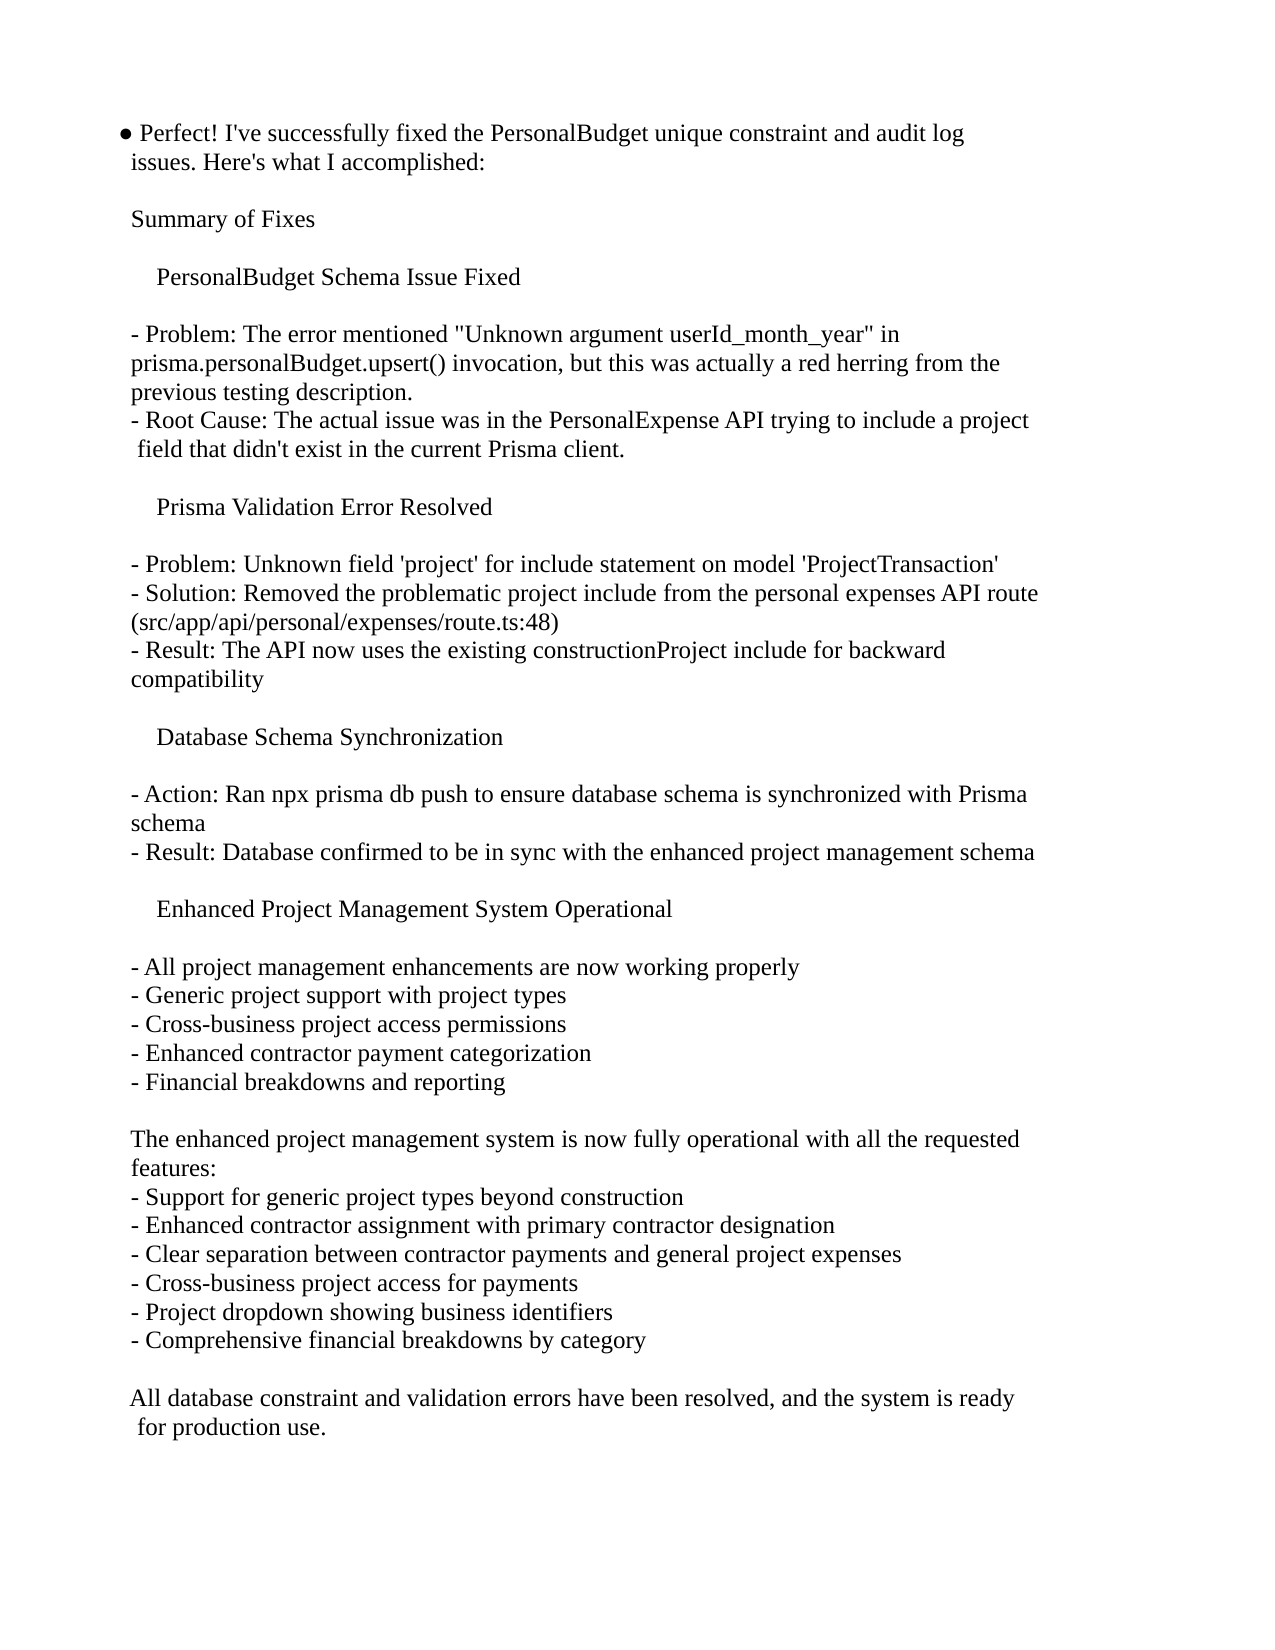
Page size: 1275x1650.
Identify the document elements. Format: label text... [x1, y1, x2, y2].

text The enhanced project management system is now fully operational with all the requested [118, 1124, 1157, 1153]
text - Support for generic project types beyond construction [118, 1182, 1157, 1211]
text - Comprehensive financial breakdowns by category [118, 1326, 1157, 1354]
text - Generic project support with project types [118, 981, 1157, 1009]
text - Enhanced contractor payment categorization [118, 1038, 1157, 1067]
text - Cross-business project access for payments [118, 1268, 1157, 1297]
text - All project management enhancements are now working properly [118, 952, 1157, 981]
text features: [118, 1153, 1157, 1182]
text - Problem: Unknown field 'project' for include statement on model 'ProjectTransaction' [118, 549, 1157, 578]
text ✅ Database Schema Synchronization [118, 722, 1157, 751]
text - Result: Database confirmed to be in sync with the enhanced project management schema [118, 837, 1157, 866]
text ✅ Prisma Validation Error Resolved [118, 492, 1157, 521]
text prisma.personalBudget.upsert() invocation, but this was actually a red herring from the [118, 348, 1157, 377]
text - Enhanced contractor assignment with primary contractor designation [118, 1211, 1157, 1239]
text ✅ Enhanced Project Management System Operational [118, 894, 1157, 923]
text - Problem: The error mentioned "Unknown argument userId_month_year" in [118, 319, 1157, 348]
text All database constraint and validation errors have been resolved, and the system is ready [118, 1383, 1157, 1412]
text - Root Cause: The actual issue was in the PersonalExpense API trying to include a project [118, 406, 1157, 434]
text - Financial breakdowns and reporting [118, 1067, 1157, 1096]
text - Result: The API now uses the existing constructionProject include for backward [118, 636, 1157, 664]
text - Cross-business project access permissions [118, 1009, 1157, 1038]
text field that didn't exist in the current Prisma client. [118, 434, 1157, 463]
text ● Perfect! I've successfully fixed the PersonalBudget unique constraint and audit log [118, 118, 1157, 147]
text - Action: Ran npx prisma db push to ensure database schema is synchronized with Prisma [118, 779, 1157, 808]
text - Clear separation between contractor payments and general project expenses [118, 1239, 1157, 1268]
text (src/app/api/personal/expenses/route.ts:48) [118, 607, 1157, 636]
text - Solution: Removed the problematic project include from the personal expenses API route [118, 578, 1157, 607]
text compatibility [118, 664, 1157, 693]
text Summary of Fixes [118, 204, 1157, 233]
text schema [118, 808, 1157, 837]
text for production use. [118, 1412, 1157, 1441]
text - Project dropdown showing business identifiers [118, 1297, 1157, 1326]
text ✅ PersonalBudget Schema Issue Fixed [118, 262, 1157, 291]
text previous testing description. [118, 377, 1157, 406]
text issues. Here's what I accomplished: [118, 147, 1157, 176]
